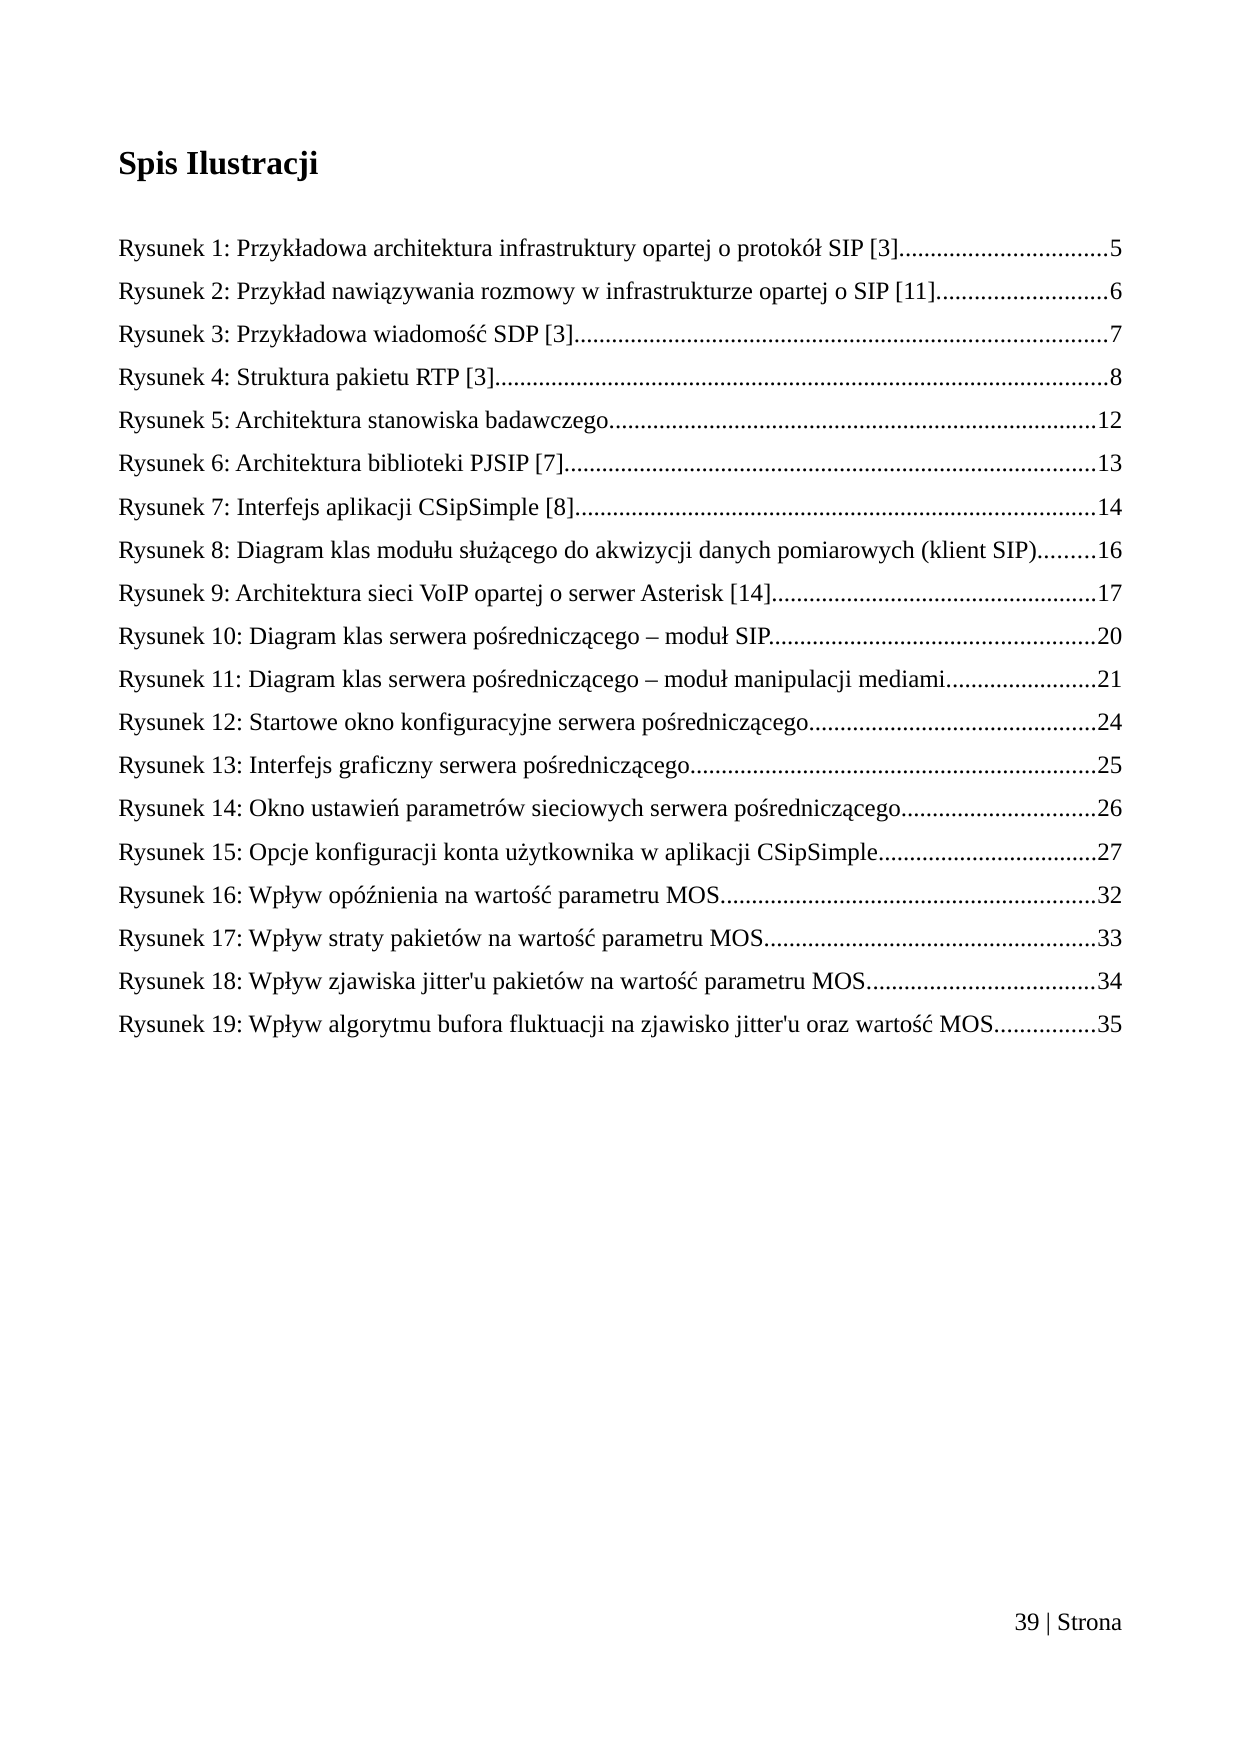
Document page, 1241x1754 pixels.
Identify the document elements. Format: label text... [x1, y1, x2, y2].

text Rysunek 12: Startowe okno konfiguracyjne serwera pośredniczącego. 24 [118, 707, 1122, 736]
text Rysunek 16: Wpływ opóźnienia na wartość parametru MOS. 32 [118, 880, 1122, 908]
text Rysunek 2: Przykład nawiązywania rozmowy w infrastrukturze opartej o SIP [11]. 6 [118, 276, 1122, 305]
subtitle Spis Ilustracji [118, 143, 1122, 182]
text Rysunek 5: Architektura stanowiska badawczego. 12 [118, 405, 1122, 434]
text Rysunek 18: Wpływ zjawiska jitter'u pakietów na wartość parametru MOS. 34 [118, 966, 1122, 995]
text Rysunek 19: Wpływ algorytmu bufora fluktuacji na zjawisko jitter'u oraz wartość MOS. 35 [118, 1009, 1122, 1038]
text Rysunek 10: Diagram klas serwera pośredniczącego – moduł SIP. 20 [118, 621, 1122, 650]
text Rysunek 3: Przykładowa wiadomość SDP [3]. 7 [118, 319, 1122, 348]
text Rysunek 11: Diagram klas serwera pośredniczącego – moduł manipulacji mediami. 21 [118, 664, 1122, 693]
text Rysunek 9: Architektura sieci VoIP opartej o serwer Asterisk [14]. 17 [118, 578, 1122, 607]
text Rysunek 7: Interfejs aplikacji CSipSimple [8]. 14 [118, 492, 1122, 520]
text Rysunek 14: Okno ustawień parametrów sieciowych serwera pośredniczącego. 26 [118, 793, 1122, 822]
text Rysunek 1: Przykładowa architektura infrastruktury opartej o protokół SIP [3]. 5 [118, 233, 1122, 262]
text Rysunek 6: Architektura biblioteki PJSIP [7]. 13 [118, 448, 1122, 477]
text Rysunek 4: Struktura pakietu RTP [3]. 8 [118, 362, 1122, 391]
text Rysunek 13: Interfejs graficzny serwera pośredniczącego. 25 [118, 750, 1122, 779]
text Rysunek 15: Opcje konfiguracji konta użytkownika w aplikacji CSipSimple. 27 [118, 837, 1122, 865]
text Rysunek 8: Diagram klas modułu służącego do akwizycji danych pomiarowych (klient SIP). 16 [118, 535, 1122, 563]
text Rysunek 17: Wpływ straty pakietów na wartość parametru MOS. 33 [118, 923, 1122, 952]
